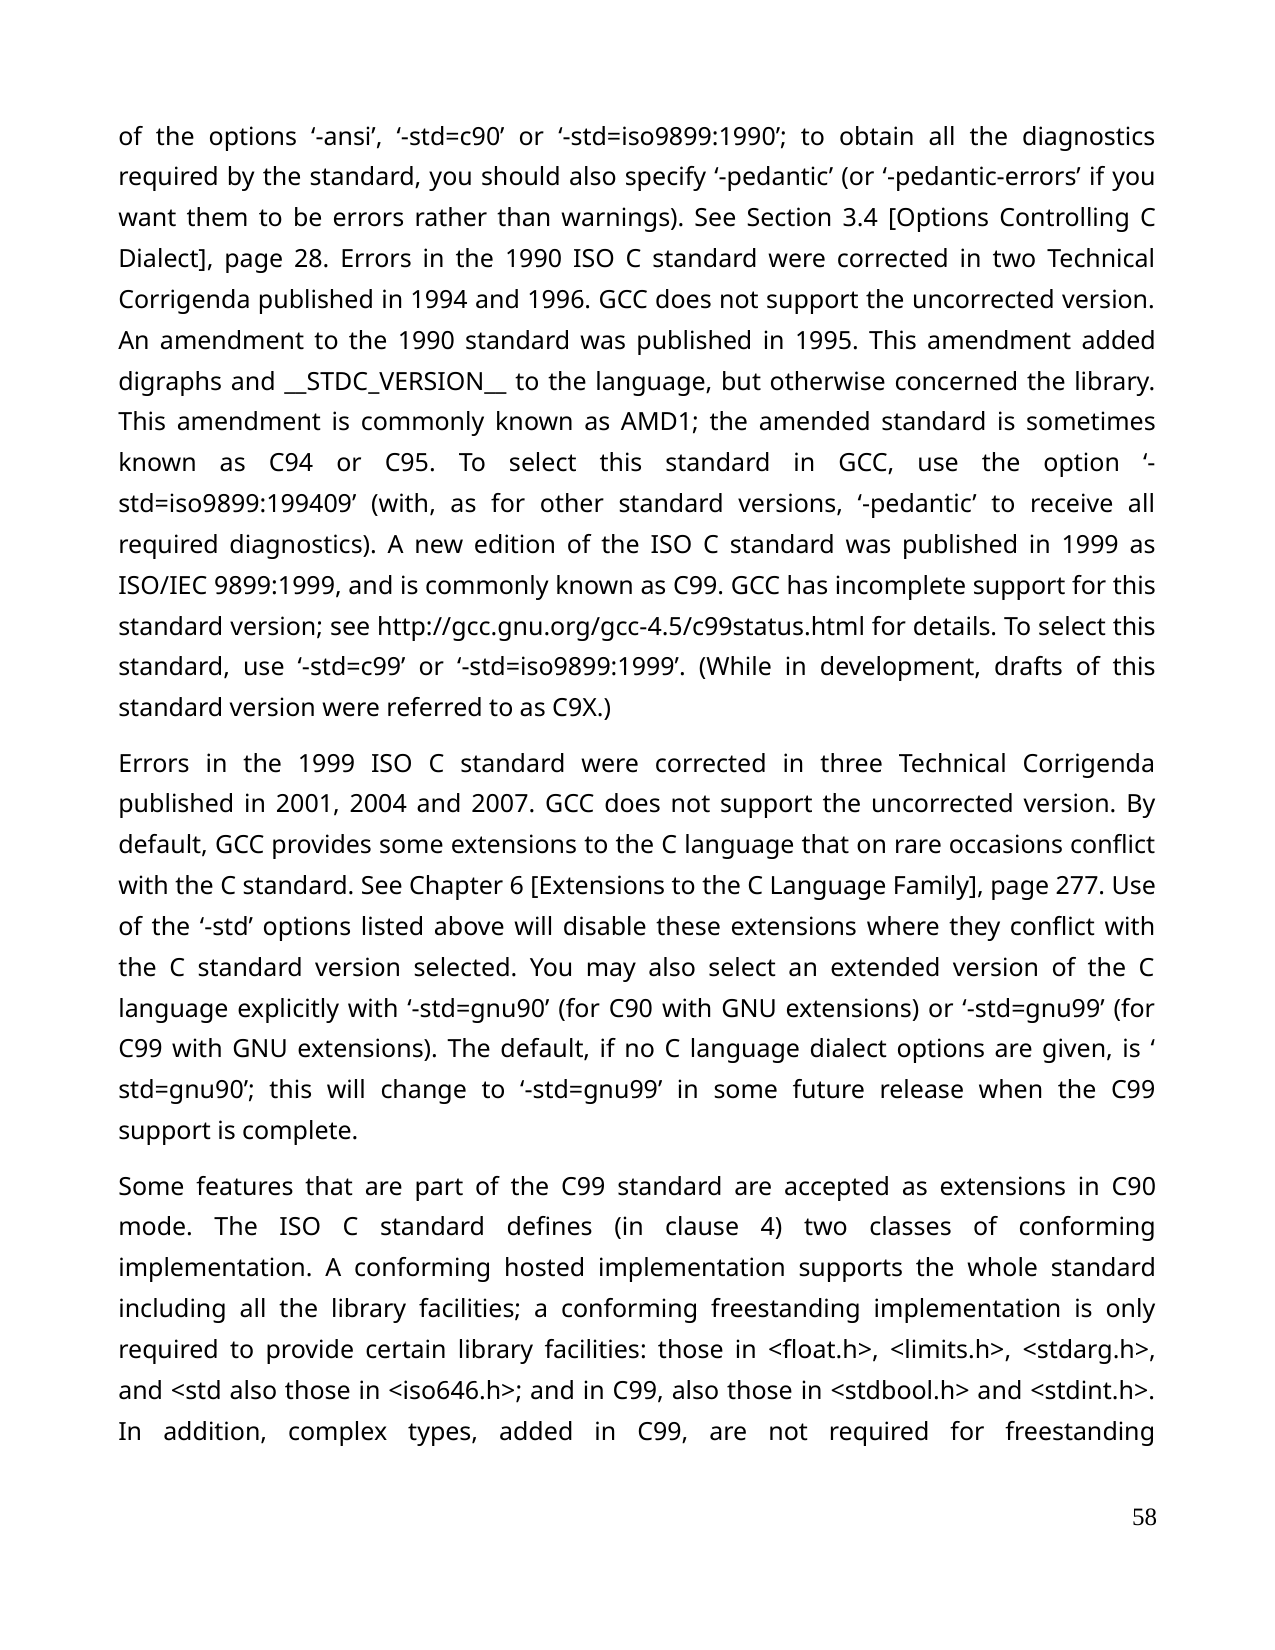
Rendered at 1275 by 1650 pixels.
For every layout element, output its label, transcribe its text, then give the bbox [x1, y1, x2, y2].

text Some features that are part of the C99 standard are accepted as extensions in C90 mode. The ISO C standard defines (in clause 4) two classes of conforming implementation. A conforming hosted implementation supports the whole standard including all the library facilities; a conforming freestanding implementation is only required to provide certain library facilities: those in <float.h>, <limits.h>, <stdarg.h>, and <std also those in <iso646.h>; and in C99, also those in <stdbool.h> and <stdint.h>. In addition, complex types, added in C99, are not required for freestanding [118, 1168, 1157, 1447]
text of the options ‘-ansi’, ‘-std=c90’ or ‘-std=iso9899:1990’; to obtain all the diagnostics required by the standard, you should also specify ‘-pedantic’ (or ‘-pedantic-errors’ if you want them to be errors rather than warnings). See Section 3.4 [Options Controlling C Dialect], page 28. Errors in the 1990 ISO C standard were corrected in two Technical Corrigenda published in 1994 and 1996. GCC does not support the uncorrected version. An amendment to the 1990 standard was published in 1995. This amendment added digraphs and __STDC_VERSION__ to the language, but otherwise concerned the library. This amendment is commonly known as AMD1; the amended standard is sometimes known as C94 or C95. To select this standard in GCC, use the option ‘-std=iso9899:199409’ (with, as for other standard versions, ‘-pedantic’ to receive all required diagnostics). A new edition of the ISO C standard was published in 1999 as ISO/IEC 9899:1999, and is commonly known as C99. GCC has incomplete support for this standard version; see http://gcc.gnu.org/gcc-4.5/c99status.html for details. To select this standard, use ‘-std=c99’ or ‘-std=iso9899:1999’. (While in development, drafts of this standard version were referred to as C9X.) [118, 118, 1157, 724]
text Errors in the 1999 ISO C standard were corrected in three Technical Corrigenda published in 2001, 2004 and 2007. GCC does not support the uncorrected version. By default, GCC provides some extensions to the C language that on rare occasions conflict with the C standard. See Chapter 6 [Extensions to the C Language Family], page 277. Use of the ‘-std’ options listed above will disable these extensions where they conflict with the C standard version selected. You may also select an extended version of the C language explicitly with ‘-std=gnu90’ (for C90 with GNU extensions) or ‘-std=gnu99’ (for C99 with GNU extensions). The default, if no C language dialect options are given, is ‘ std=gnu90’; this will change to ‘-std=gnu99’ in some future release when the C99 support is complete. [118, 745, 1157, 1147]
